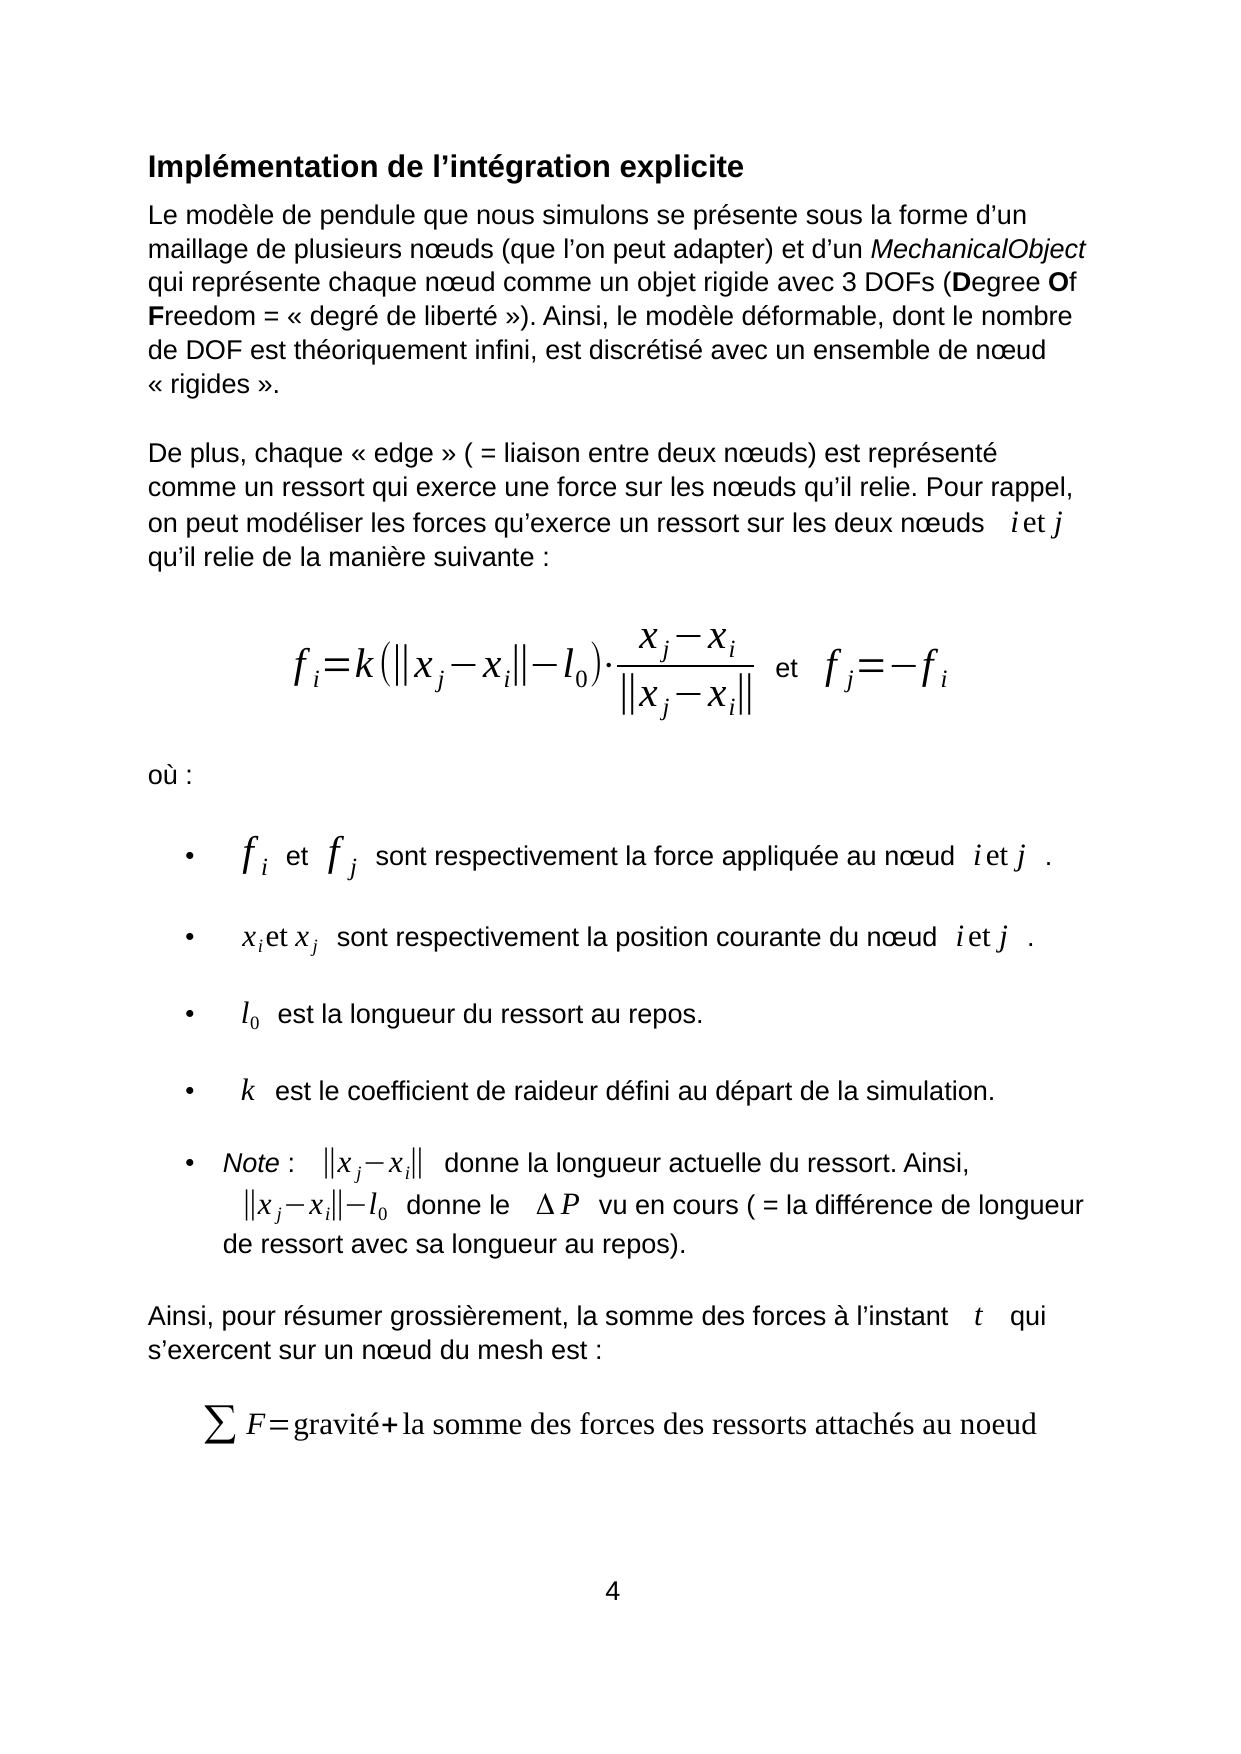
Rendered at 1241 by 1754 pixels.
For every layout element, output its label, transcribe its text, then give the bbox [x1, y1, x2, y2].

text Le modèle de pendule que nous simulons se présente sous la forme d’un maillage de plusieurs nœuds (que l’on peut adapter) et d’un MechanicalObject qui représente chaque nœud comme un objet rigide avec 3 DOFs (Degree Of Freedom = « degré de liberté »). Ainsi, le modèle déformable, dont le nombre de DOF est théoriquement infini, est discrétisé avec un ensemble de nœud « rigides ». [148, 199, 1093, 399]
list etsont respectivement la force appliquée au nœud. [185, 828, 1093, 880]
text Implémentation de l’intégration explicite [148, 148, 1093, 183]
text où : [148, 759, 1093, 790]
list sont respectivement la position courante du nœud. [185, 918, 1093, 957]
text De plus, chaque « edge » ( = liaison entre deux nœuds) est représenté comme un ressort qui exerce une force sur les nœuds qu’il relie. Pour rappel, on peut modéliser les forces qu’exerce un ressort sur les deux nœuds qu’il relie de la manière suivante : [148, 437, 1093, 573]
list est la longueur du ressort au repos. [185, 995, 1093, 1034]
list Note : donne la longueur actuelle du ressort. Ainsi, donne le vu en cours ( = la différence de longueur de ressort avec sa longueur au repos). [185, 1145, 1093, 1259]
text Ainsi, pour résumer grossièrement, la somme des forces à l’instant qui s’exercent sur un nœud du mesh est : [148, 1297, 1093, 1366]
text et [148, 611, 1093, 721]
list est le coefficient de raideur défini au départ de la simulation. [185, 1072, 1093, 1107]
